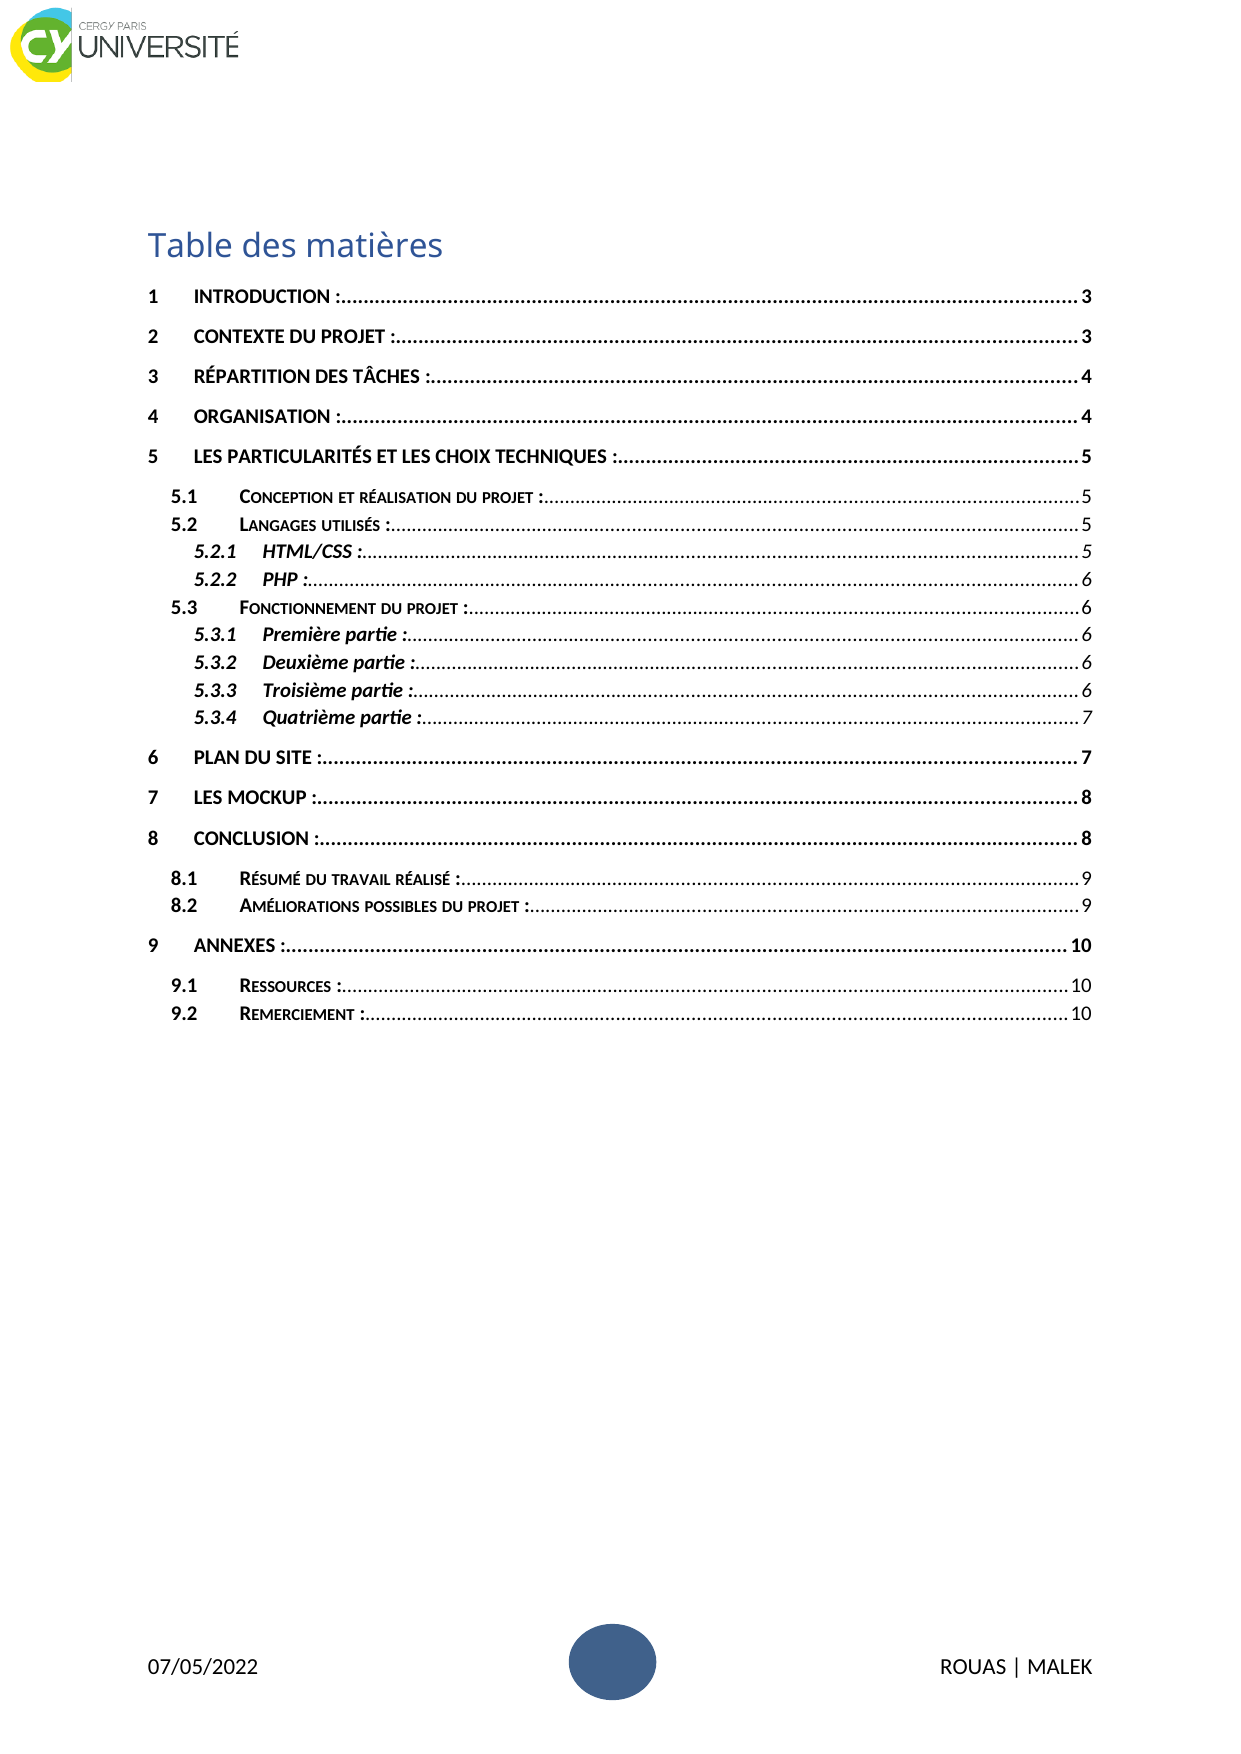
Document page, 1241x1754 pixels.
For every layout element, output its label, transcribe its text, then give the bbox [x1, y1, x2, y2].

text 1 Introduction : 3 [148, 283, 1093, 308]
text 3 Répartition des tâches : 4 [148, 363, 1093, 389]
picture [7, 6, 239, 82]
text 5.3.3 Troisième partie : 6 [193, 677, 1093, 702]
subtitle Table des matières [148, 222, 1093, 267]
text 5.2.2 PHP : 6 [193, 566, 1093, 592]
text 5.2 Langages utilisés : 5 [171, 511, 1093, 537]
text 9.2 Remerciement : 10 [171, 1000, 1093, 1026]
text 8.1 Résumé du travail réalisé : 9 [171, 865, 1093, 890]
text 9 Annexes : 10 [148, 932, 1093, 958]
text 5.3.4 Quatrième partie : 7 [193, 704, 1093, 730]
text 5.1 Conception et réalisation du projet : 5 [171, 483, 1093, 509]
text 5.3.1 Première partie : 6 [193, 622, 1093, 647]
text 6 Plan du site : 7 [148, 744, 1093, 770]
text 5.2.1 HTML/CSS : 5 [193, 539, 1093, 564]
text 8 Conclusion : 8 [148, 825, 1093, 850]
text 7 Les mockup : 8 [148, 784, 1093, 810]
text 4 Organisation : 4 [148, 403, 1093, 429]
text 2 Contexte du projet : 3 [148, 323, 1093, 348]
text 5.3 Fonctionnement du projet : 6 [171, 594, 1093, 619]
text 5 Les particularités et les choix techniques : 5 [148, 443, 1093, 469]
text 8.2 Améliorations possibles du projet : 9 [171, 892, 1093, 918]
text 5.3.2 Deuxième partie : 6 [193, 649, 1093, 674]
text 9.1 Ressources : 10 [171, 973, 1093, 998]
